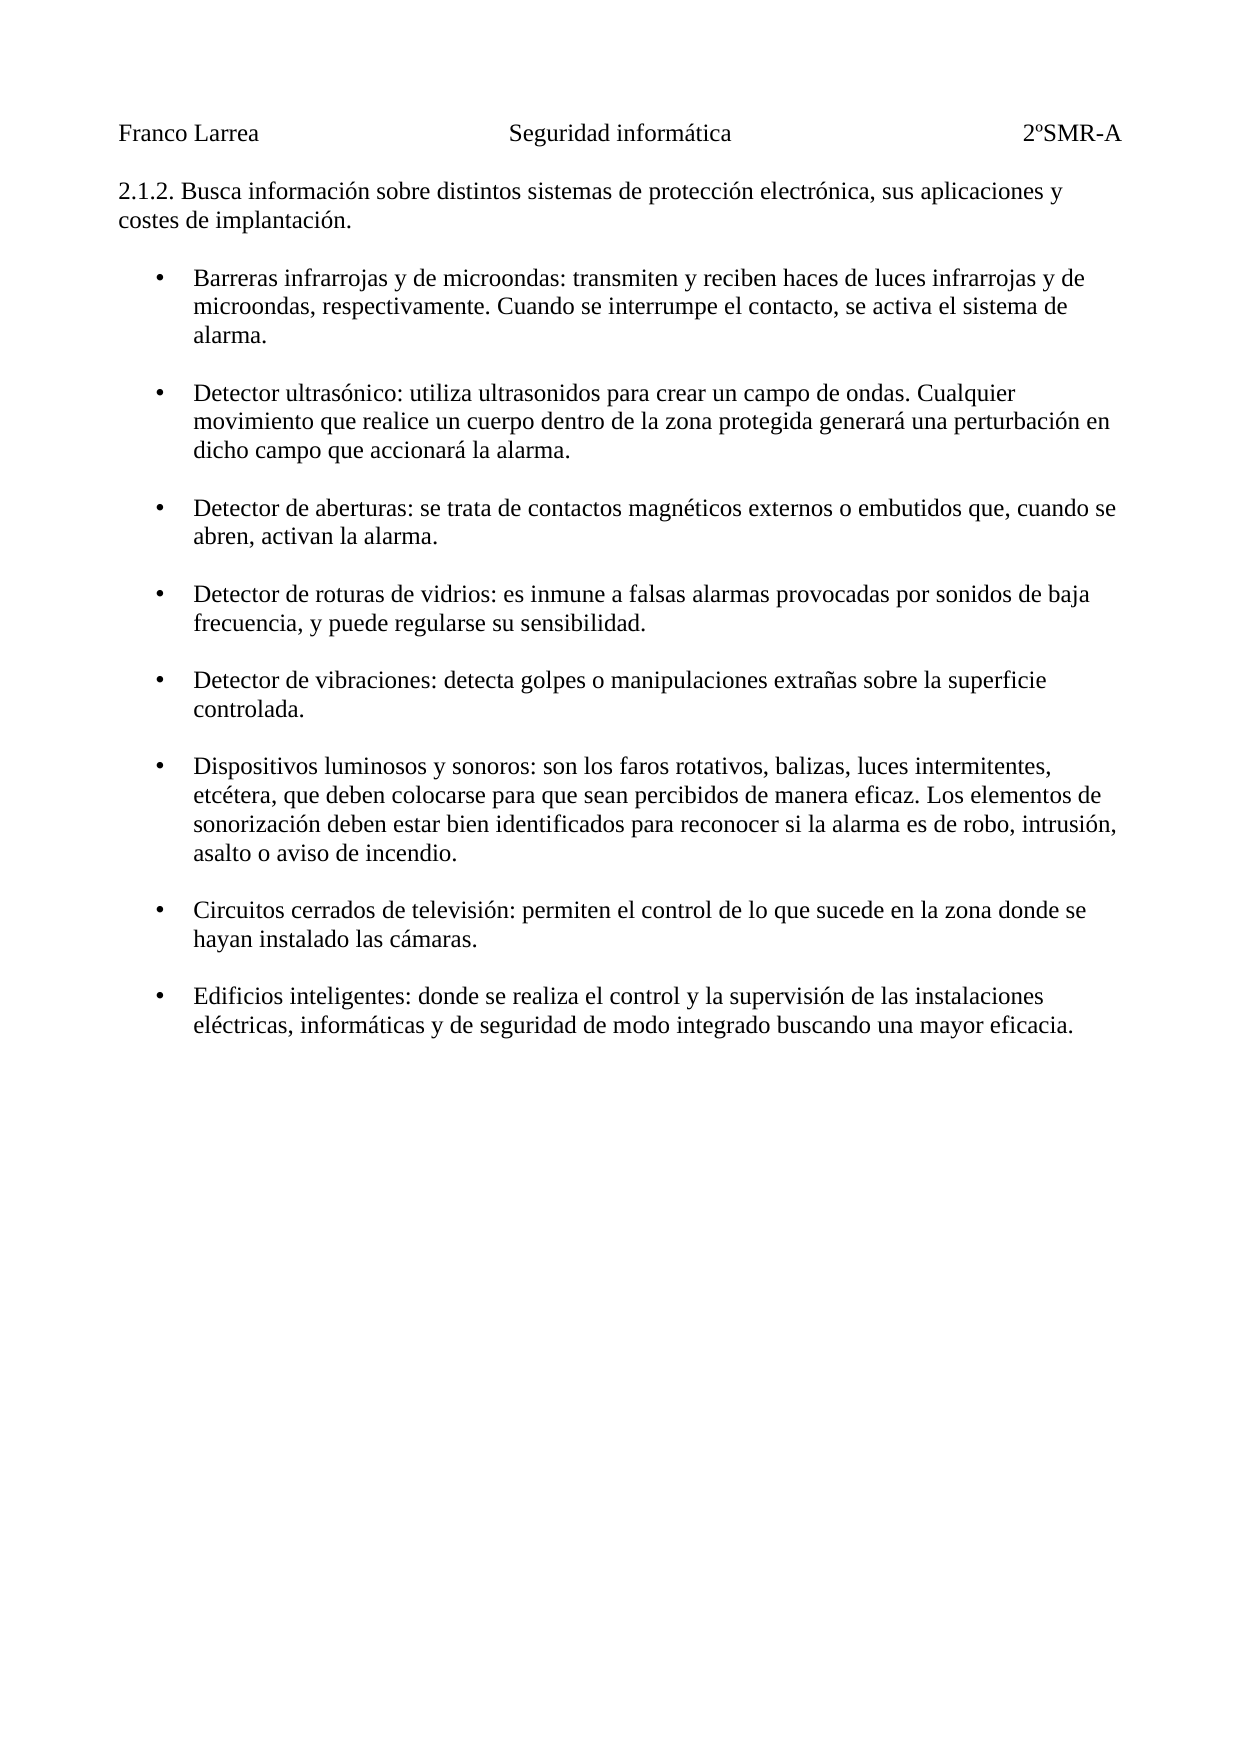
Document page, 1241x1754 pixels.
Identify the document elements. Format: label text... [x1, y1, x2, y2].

list Detector de aberturas: se trata de contactos magnéticos externos o embutidos que, cuando se abren, activan la alarma. [156, 493, 1122, 550]
list Detector de vibraciones: detecta golpes o manipulaciones extrañas sobre la superficie controlada. [156, 665, 1122, 723]
list Edificios inteligentes: donde se realiza el control y la supervisión de las instalaciones eléctricas, informáticas y de seguridad de modo integrado buscando una mayor eficacia. [156, 981, 1122, 1039]
list Dispositivos luminosos y sonoros: son los faros rotativos, balizas, luces intermitentes, etcétera, que deben colocarse para que sean percibidos de manera eficaz. Los elementos de sonorización deben estar bien identificados para reconocer si la alarma es de robo, intrusión, asalto o aviso de incendio. [156, 751, 1122, 866]
list Detector ultrasónico: utiliza ultrasonidos para crear un campo de ondas. Cualquier movimiento que realice un cuerpo dentro de la zona protegida generará una perturbación en dicho campo que accionará la alarma. [156, 378, 1122, 464]
list Barreras infrarrojas y de microondas: transmiten y reciben haces de luces infrarrojas y de microondas, respectivamente. Cuando se interrumpe el contacto, se activa el sistema de alarma. [156, 263, 1122, 349]
text 2.1.2. Busca información sobre distintos sistemas de protección electrónica, sus aplicaciones y costes de implantación. [118, 176, 1122, 234]
list Detector de roturas de vidrios: es inmune a falsas alarmas provocadas por sonidos de baja frecuencia, y puede regularse su sensibilidad. [156, 579, 1122, 636]
list Circuitos cerrados de televisión: permiten el control de lo que sucede en la zona donde se hayan instalado las cámaras. [156, 895, 1122, 953]
